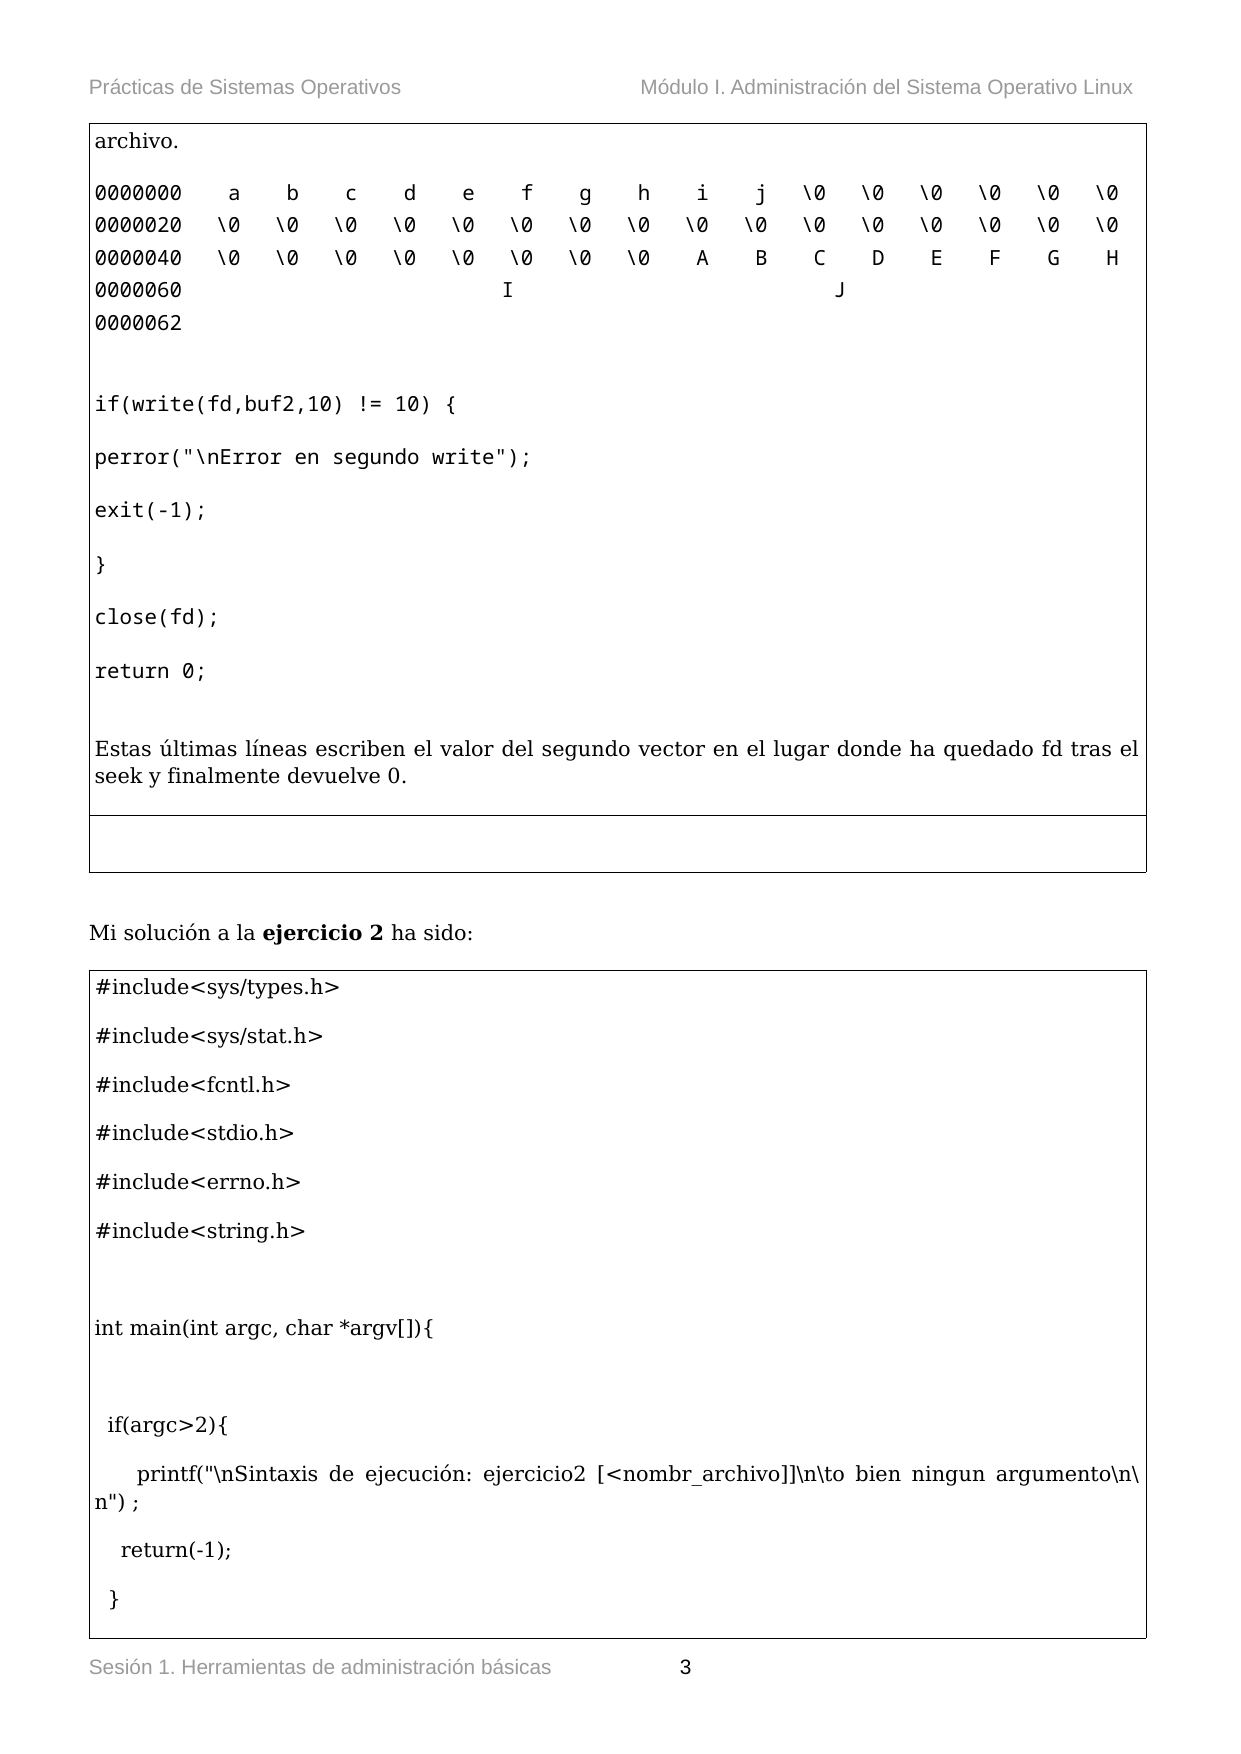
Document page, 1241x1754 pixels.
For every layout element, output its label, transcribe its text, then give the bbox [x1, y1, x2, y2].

text Mi solución a la ejercicio 2 ha sido: [89, 921, 1146, 945]
table_cell [90, 816, 1146, 872]
table_header #include<sys/types.h> #include<sys/stat.h> #include<fcntl.h> #include<stdio.h> #include<errno.h> #include<string.h> int main(int argc, char *argv[]){ if(argc>2){ printf("\nSintaxis de ejecución: ejercicio2 [<nombr_archivo]]\n\to bien ningun argumento\n\n") ; return(-1); } [90, 971, 1146, 1638]
table_header archivo. 0000000 a b c d e f g h i j \0 \0 \0 \0 \0 \0 0000020 \0 \0 \0 \0 \0 \0 \0 \0 \0 \0 \0 \0 \0 \0 \0 \0 0000040 \0 \0 \0 \0 \0 \0 \0 \0 A B C D E F G H 0000060 I J 0000062 if(write(fd,buf2,10) != 10) { perror("\nError en segundo write"); exit(-1); } close(fd); return 0; Estas últimas líneas escriben el valor del segundo vector en el lugar donde ha quedado fd tras el seek y finalmente devuelve 0. [90, 124, 1146, 815]
